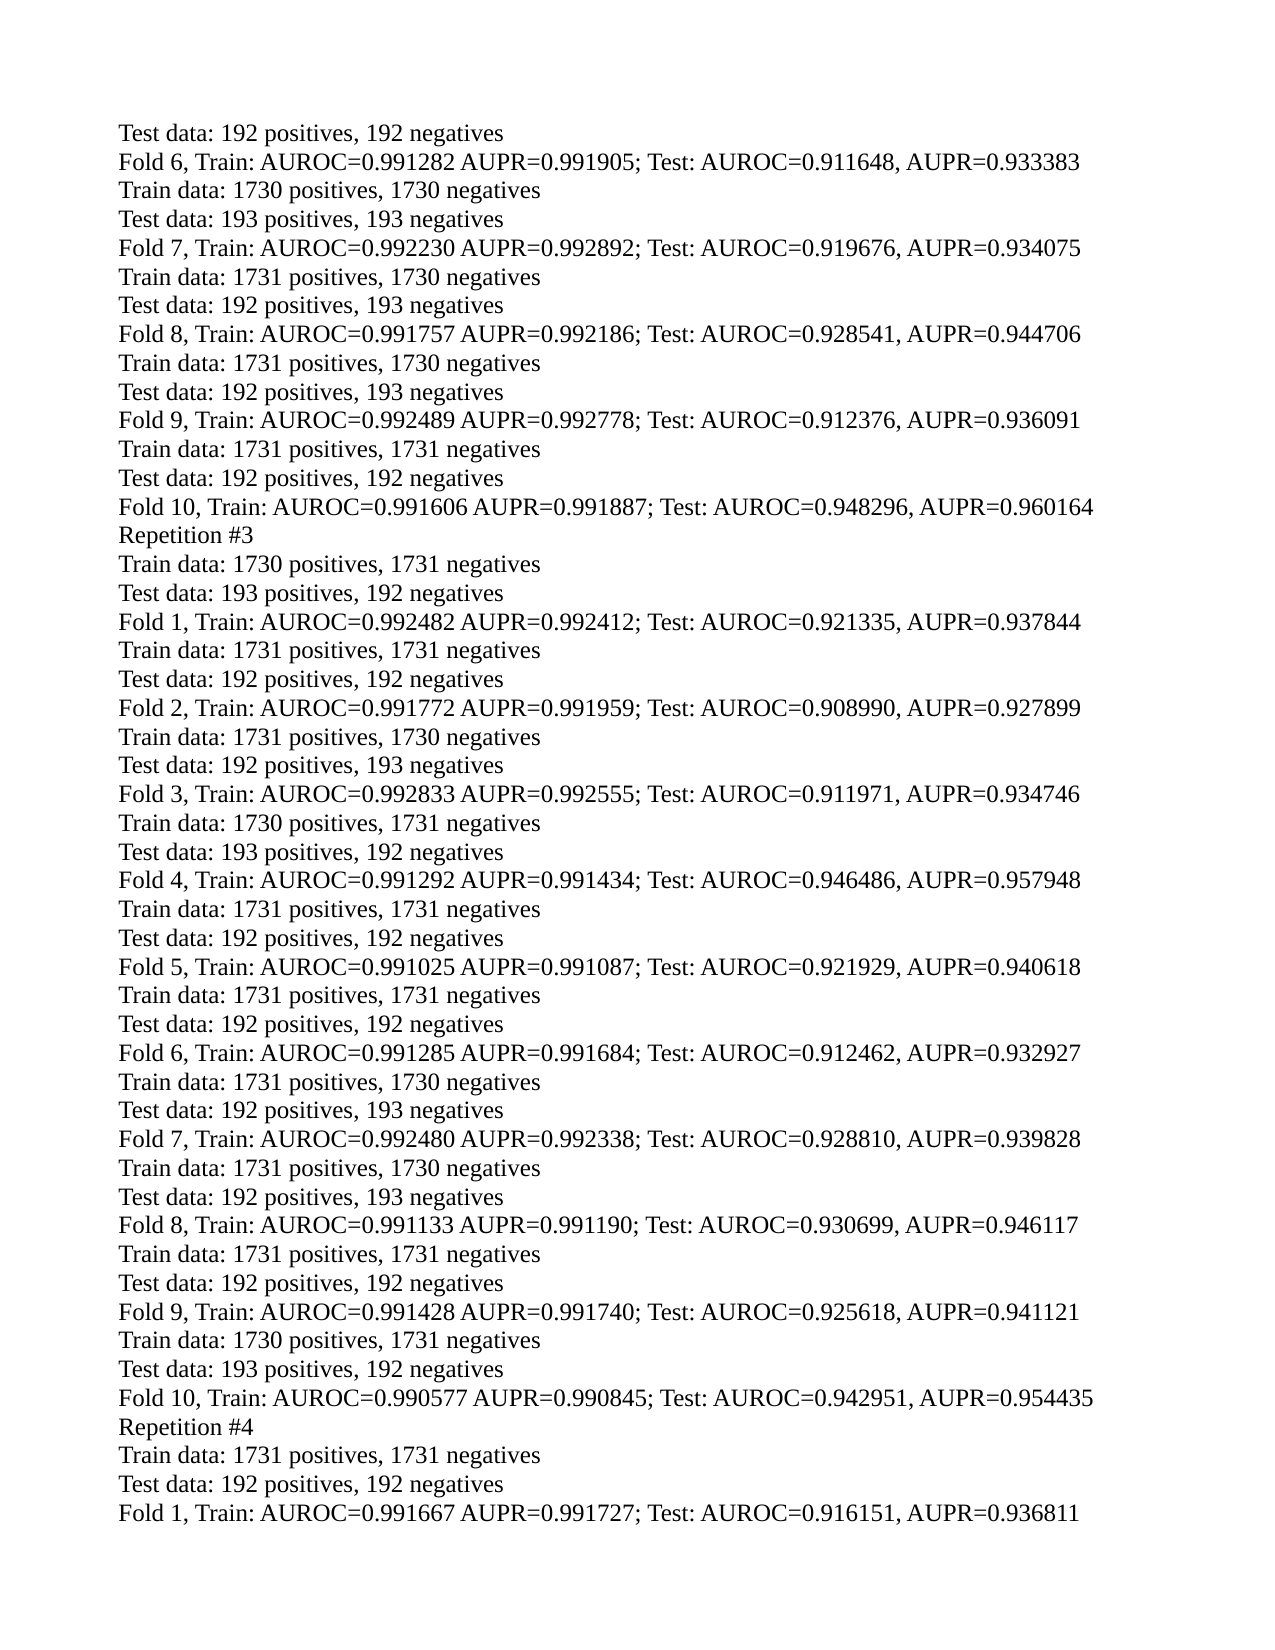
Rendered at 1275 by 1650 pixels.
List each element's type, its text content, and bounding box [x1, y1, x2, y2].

text Train data: 1731 positives, 1731 negatives [118, 1239, 1157, 1268]
text Fold 6, Train: AUROC=0.991282 AUPR=0.991905; Test: AUROC=0.911648, AUPR=0.933383 [118, 147, 1157, 176]
text Train data: 1731 positives, 1730 negatives [118, 262, 1157, 291]
text Train data: 1731 positives, 1730 negatives [118, 722, 1157, 751]
text Train data: 1731 positives, 1731 negatives [118, 636, 1157, 664]
text Fold 7, Train: AUROC=0.992480 AUPR=0.992338; Test: AUROC=0.928810, AUPR=0.939828 [118, 1124, 1157, 1153]
text Fold 7, Train: AUROC=0.992230 AUPR=0.992892; Test: AUROC=0.919676, AUPR=0.934075 [118, 233, 1157, 262]
text Train data: 1731 positives, 1731 negatives [118, 1441, 1157, 1469]
text Train data: 1730 positives, 1731 negatives [118, 808, 1157, 837]
text Test data: 193 positives, 193 negatives [118, 204, 1157, 233]
text Train data: 1730 positives, 1730 negatives [118, 176, 1157, 204]
text Repetition #3 [118, 521, 1157, 549]
text Train data: 1730 positives, 1731 negatives [118, 549, 1157, 578]
text Train data: 1731 positives, 1730 negatives [118, 1153, 1157, 1182]
text Test data: 192 positives, 192 negatives [118, 923, 1157, 952]
text Test data: 192 positives, 192 negatives [118, 463, 1157, 492]
text Fold 6, Train: AUROC=0.991285 AUPR=0.991684; Test: AUROC=0.912462, AUPR=0.932927 [118, 1038, 1157, 1067]
text Test data: 192 positives, 192 negatives [118, 664, 1157, 693]
text Fold 1, Train: AUROC=0.991667 AUPR=0.991727; Test: AUROC=0.916151, AUPR=0.936811 [118, 1498, 1157, 1527]
text Test data: 192 positives, 192 negatives [118, 1469, 1157, 1498]
text Fold 9, Train: AUROC=0.992489 AUPR=0.992778; Test: AUROC=0.912376, AUPR=0.936091 [118, 406, 1157, 434]
text Test data: 192 positives, 192 negatives [118, 1009, 1157, 1038]
text Fold 2, Train: AUROC=0.991772 AUPR=0.991959; Test: AUROC=0.908990, AUPR=0.927899 [118, 693, 1157, 722]
text Train data: 1731 positives, 1731 negatives [118, 434, 1157, 463]
text Train data: 1731 positives, 1731 negatives [118, 981, 1157, 1009]
text Test data: 192 positives, 192 negatives [118, 118, 1157, 147]
text Repetition #4 [118, 1412, 1157, 1441]
text Fold 1, Train: AUROC=0.992482 AUPR=0.992412; Test: AUROC=0.921335, AUPR=0.937844 [118, 607, 1157, 636]
text Test data: 192 positives, 193 negatives [118, 751, 1157, 779]
text Fold 10, Train: AUROC=0.991606 AUPR=0.991887; Test: AUROC=0.948296, AUPR=0.960164 [118, 492, 1157, 521]
text Fold 4, Train: AUROC=0.991292 AUPR=0.991434; Test: AUROC=0.946486, AUPR=0.957948 [118, 866, 1157, 894]
text Fold 3, Train: AUROC=0.992833 AUPR=0.992555; Test: AUROC=0.911971, AUPR=0.934746 [118, 779, 1157, 808]
text Test data: 193 positives, 192 negatives [118, 1354, 1157, 1383]
text Test data: 193 positives, 192 negatives [118, 837, 1157, 866]
text Fold 8, Train: AUROC=0.991133 AUPR=0.991190; Test: AUROC=0.930699, AUPR=0.946117 [118, 1211, 1157, 1239]
text Test data: 192 positives, 193 negatives [118, 377, 1157, 406]
text Fold 5, Train: AUROC=0.991025 AUPR=0.991087; Test: AUROC=0.921929, AUPR=0.940618 [118, 952, 1157, 981]
text Fold 9, Train: AUROC=0.991428 AUPR=0.991740; Test: AUROC=0.925618, AUPR=0.941121 [118, 1297, 1157, 1326]
text Train data: 1730 positives, 1731 negatives [118, 1326, 1157, 1354]
text Train data: 1731 positives, 1730 negatives [118, 348, 1157, 377]
text Test data: 192 positives, 193 negatives [118, 1096, 1157, 1124]
text Test data: 193 positives, 192 negatives [118, 578, 1157, 607]
text Fold 8, Train: AUROC=0.991757 AUPR=0.992186; Test: AUROC=0.928541, AUPR=0.944706 [118, 319, 1157, 348]
text Train data: 1731 positives, 1730 negatives [118, 1067, 1157, 1096]
text Test data: 192 positives, 193 negatives [118, 291, 1157, 319]
text Fold 10, Train: AUROC=0.990577 AUPR=0.990845; Test: AUROC=0.942951, AUPR=0.954435 [118, 1383, 1157, 1412]
text Train data: 1731 positives, 1731 negatives [118, 894, 1157, 923]
text Test data: 192 positives, 193 negatives [118, 1182, 1157, 1211]
text Test data: 192 positives, 192 negatives [118, 1268, 1157, 1297]
